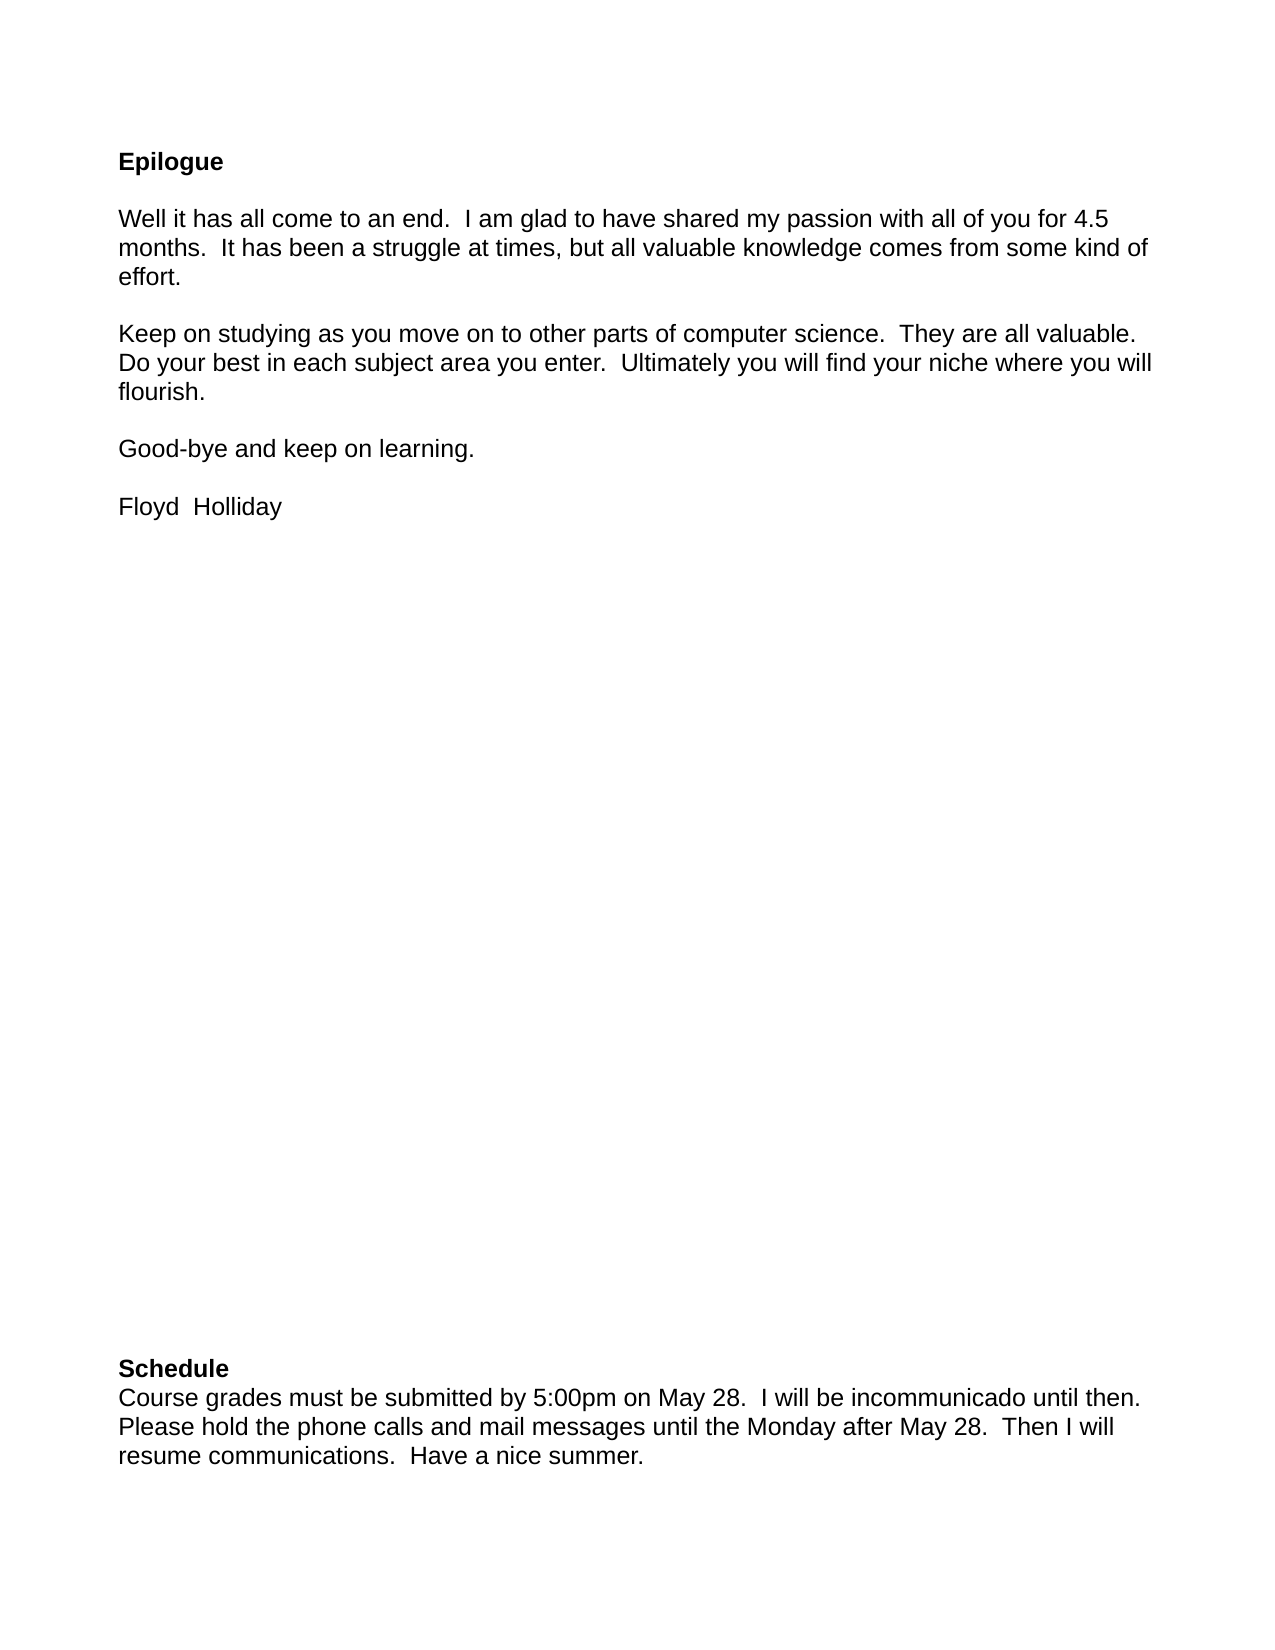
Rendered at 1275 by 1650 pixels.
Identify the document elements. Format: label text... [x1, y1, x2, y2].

text Epilogue [118, 147, 1157, 176]
text Schedule [118, 1354, 1157, 1383]
text Good-bye and keep on learning. [118, 434, 1157, 463]
text Course grades must be submitted by 5:00pm on May 28. I will be incommunicado until then. Please hold the phone calls and mail messages until the Monday after May 28. Then I will resume communications. Have a nice summer. [118, 1383, 1157, 1469]
text Well it has all come to an end. I am glad to have shared my passion with all of you for 4.5 months. It has been a struggle at times, but all valuable knowledge comes from some kind of effort. [118, 204, 1157, 291]
text Floyd Holliday [118, 492, 1157, 521]
text Keep on studying as you move on to other parts of computer science. They are all valuable. Do your best in each subject area you enter. Ultimately you will find your niche where you will flourish. [118, 319, 1157, 406]
